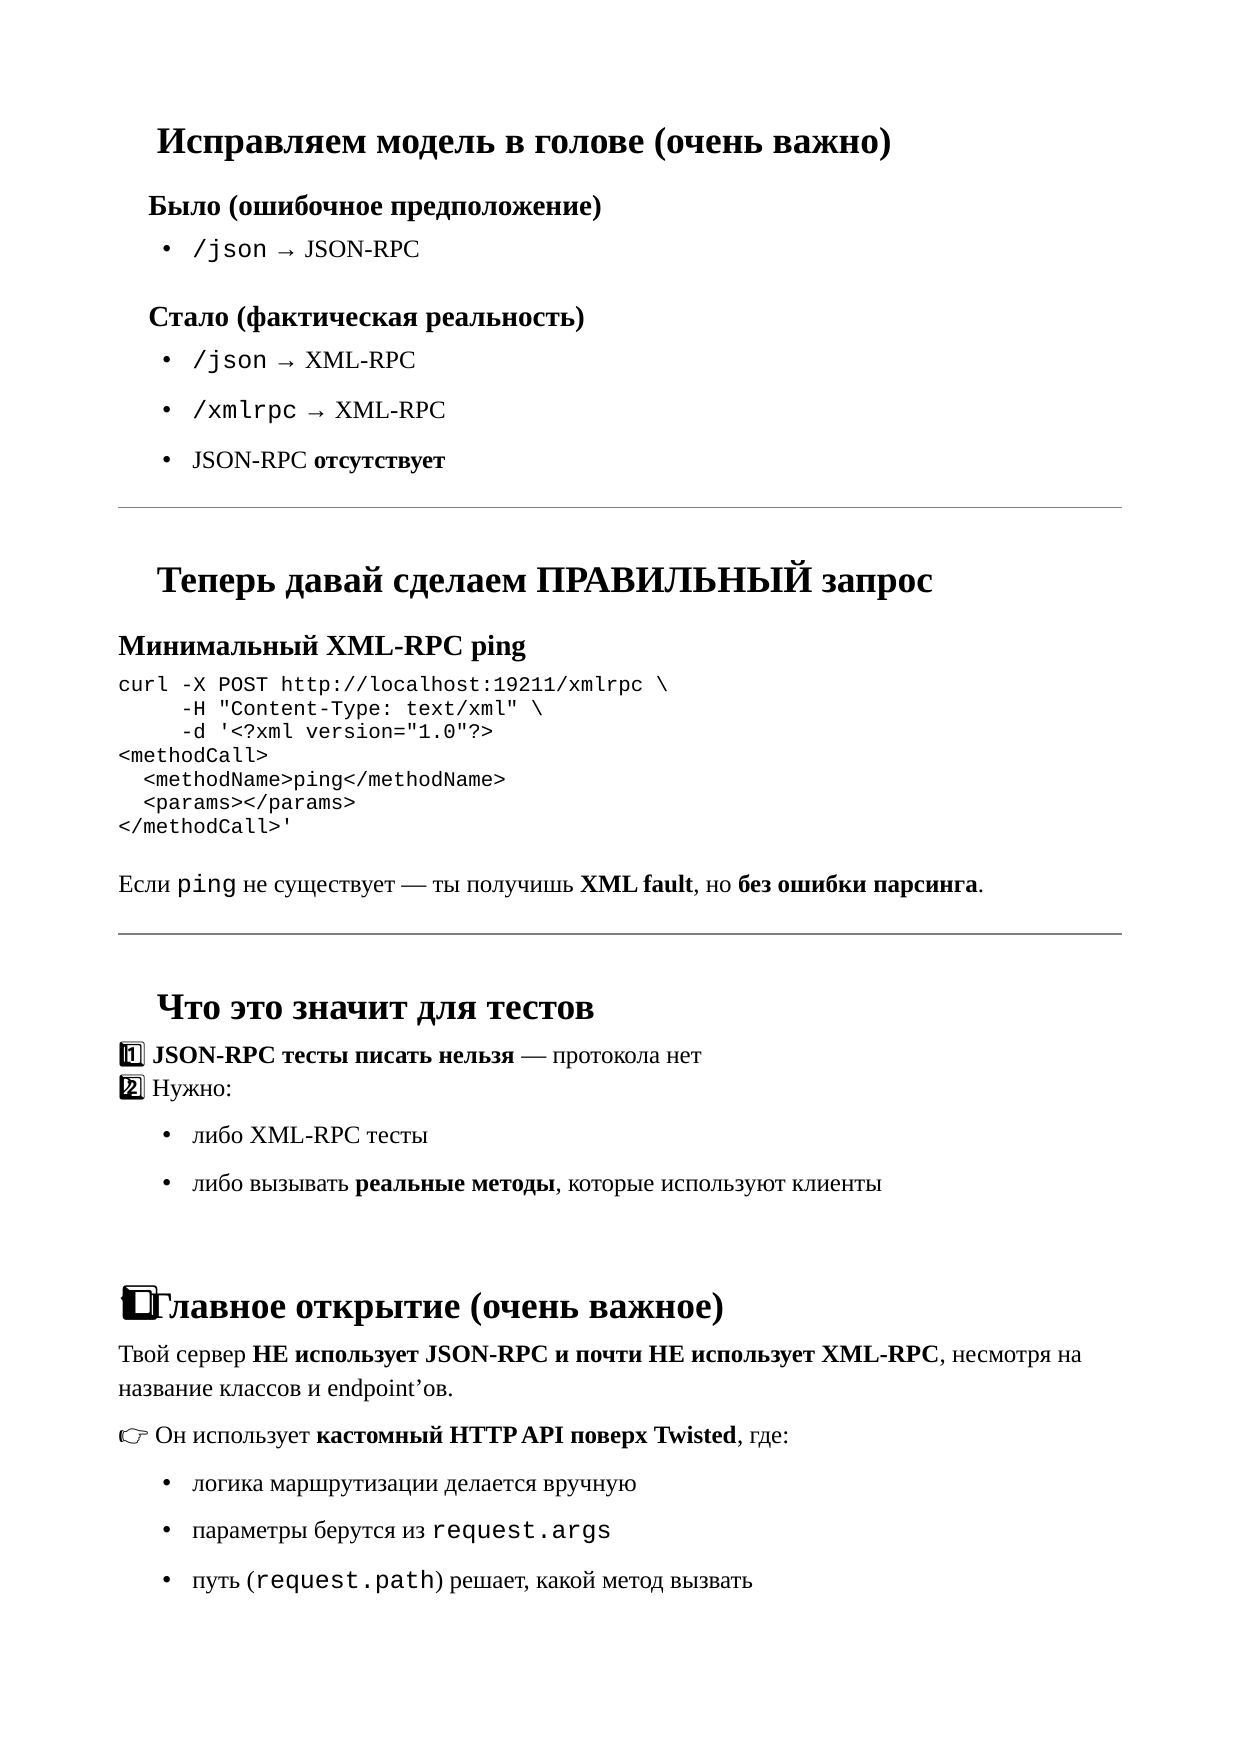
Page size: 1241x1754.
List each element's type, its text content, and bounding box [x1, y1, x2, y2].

text 1️⃣ JSON-RPC тесты писать нельзя — протокола нет 2️⃣ Нужно: [118, 1040, 1122, 1101]
text <methodCall> [118, 745, 1122, 768]
subtitle 1️⃣ Главное открытие (очень важное) [118, 1284, 1122, 1327]
text -d '<?xml version="1.0"?> [118, 721, 1122, 745]
text Если ping не существует — ты получишь XML fault, но без ошибки парсинга. [118, 869, 1122, 900]
subtitle 🧭 Что это значит для тестов [118, 984, 1122, 1027]
text <methodName>ping</methodName> [118, 768, 1122, 792]
text </methodCall>' [118, 816, 1122, 839]
subtitle 🧪 Теперь давай сделаем ПРАВИЛЬНЫЙ запрос [118, 558, 1122, 601]
list JSON-RPC отсутствует [162, 445, 1122, 474]
subtitle ✅ Стало (фактическая реальность) [118, 299, 1122, 332]
list /xmlrpc → XML-RPC [162, 395, 1122, 426]
text curl -X POST http://localhost:19211/xmlrpc \ [118, 674, 1122, 698]
list /json → XML-RPC [162, 345, 1122, 376]
text 👉 Он использует кастомный HTTP API поверх Twisted, где: [118, 1420, 1122, 1449]
list параметры берутся из request.args [162, 1515, 1122, 1546]
list /json → JSON-RPC [162, 234, 1122, 265]
subtitle ✅ Исправляем модель в голове (очень важно) [118, 118, 1122, 161]
text -H "Content-Type: text/xml" \ [118, 698, 1122, 721]
subtitle Минимальный XML-RPC ping [118, 628, 1122, 661]
text Твой сервер НЕ использует JSON-RPC и почти НЕ использует XML-RPC, несмотря на название классов и endpoint’ов. [118, 1339, 1122, 1401]
text <params></params> [118, 792, 1122, 816]
list логика маршрутизации делается вручную [162, 1468, 1122, 1497]
list либо XML-RPC тесты [162, 1120, 1122, 1149]
list либо вызывать реальные методы, которые используют клиенты [162, 1168, 1122, 1197]
list путь (request.path) решает, какой метод вызвать [162, 1565, 1122, 1596]
subtitle ❌ Было (ошибочное предположение) [118, 188, 1122, 222]
